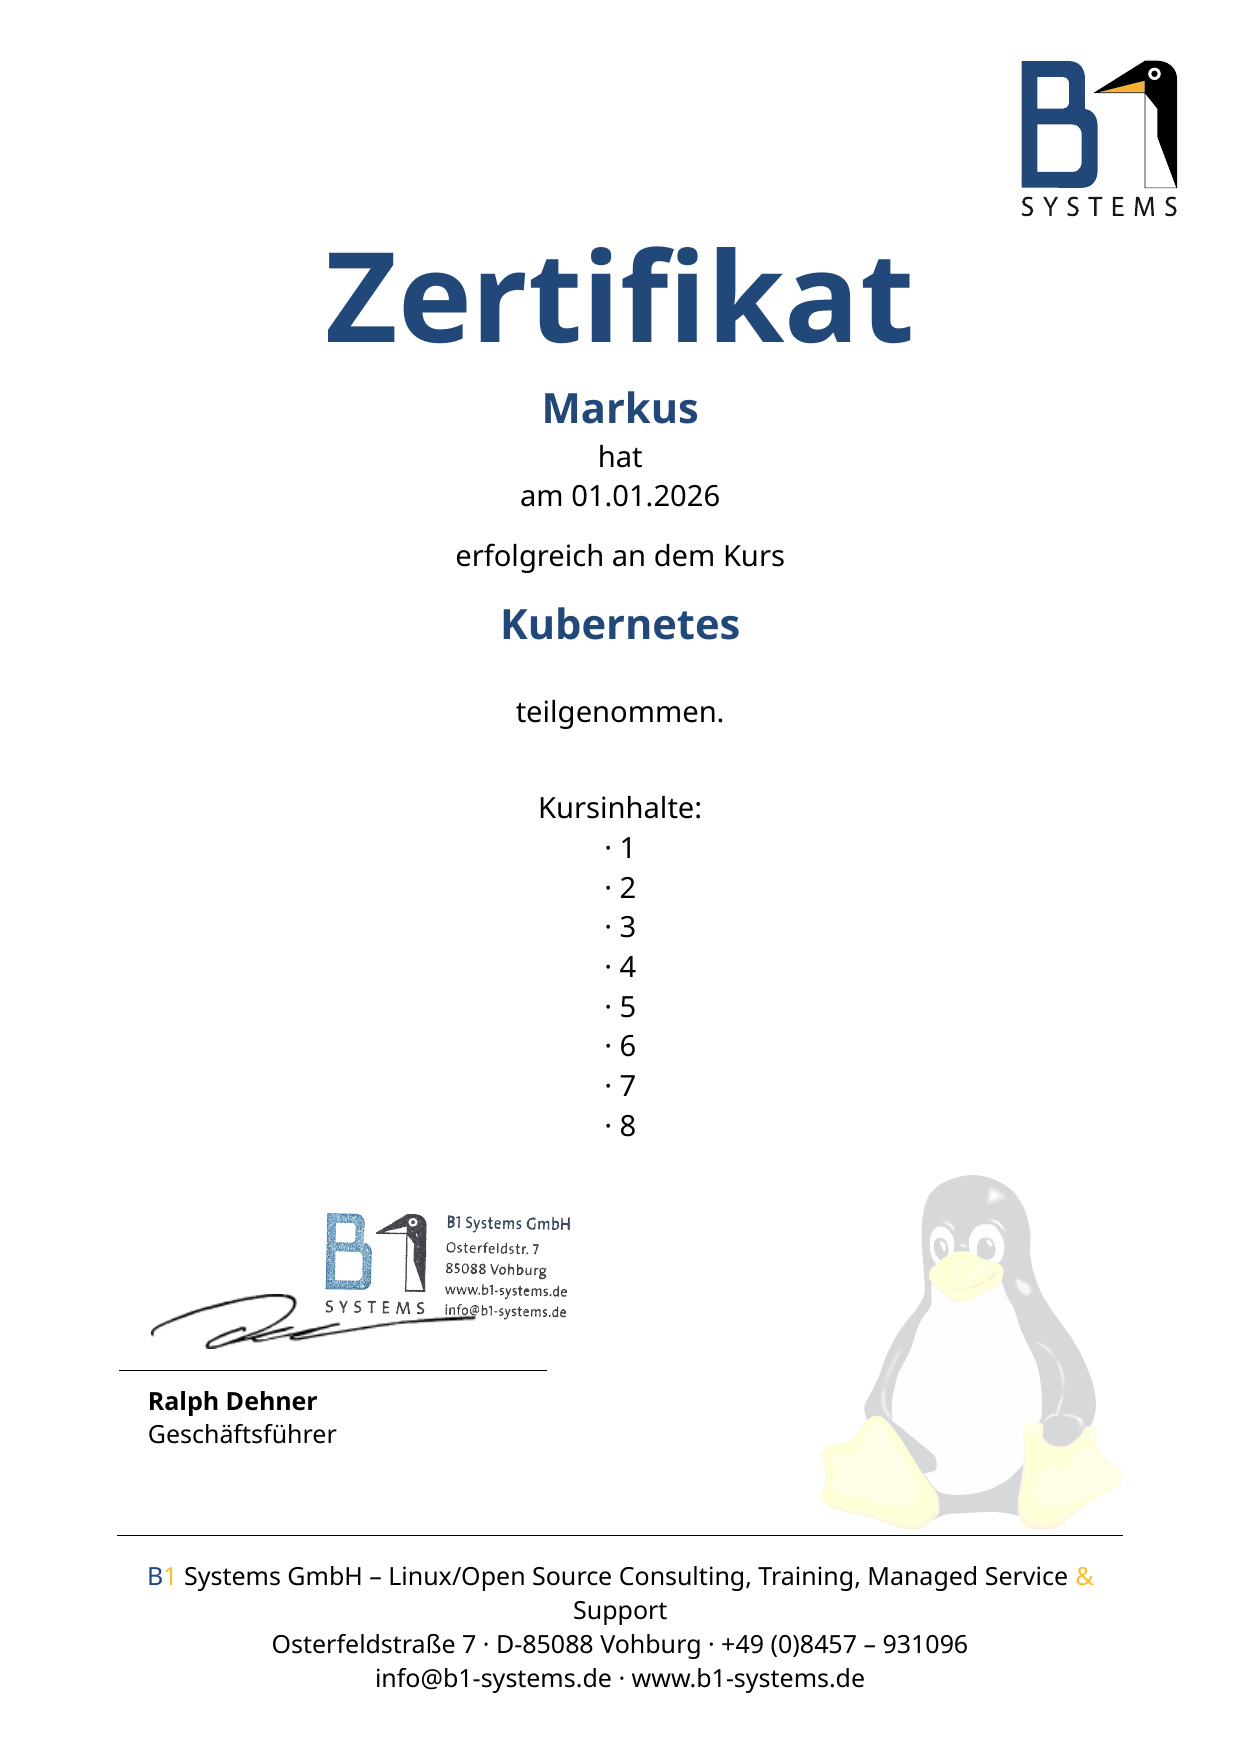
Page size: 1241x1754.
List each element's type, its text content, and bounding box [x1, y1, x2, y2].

text Zertifikat [118, 209, 1122, 379]
text Kursinhalte: [118, 788, 1122, 827]
text Geschäftsführer [148, 1417, 822, 1451]
text am 01.01.2026 [118, 476, 1122, 515]
text Markus [118, 379, 1122, 436]
text hat [118, 436, 1122, 476]
text · 1 · 2 · 3 · 4 · 5 · 6 · 7 · 8 [118, 827, 1122, 1145]
text teilgenommen. [118, 691, 1122, 731]
text Ralph Dehner [148, 1383, 822, 1417]
text erfolgreich an dem Kurs [118, 535, 1122, 575]
text Kubernetes [118, 595, 1122, 651]
picture [151, 1193, 597, 1349]
